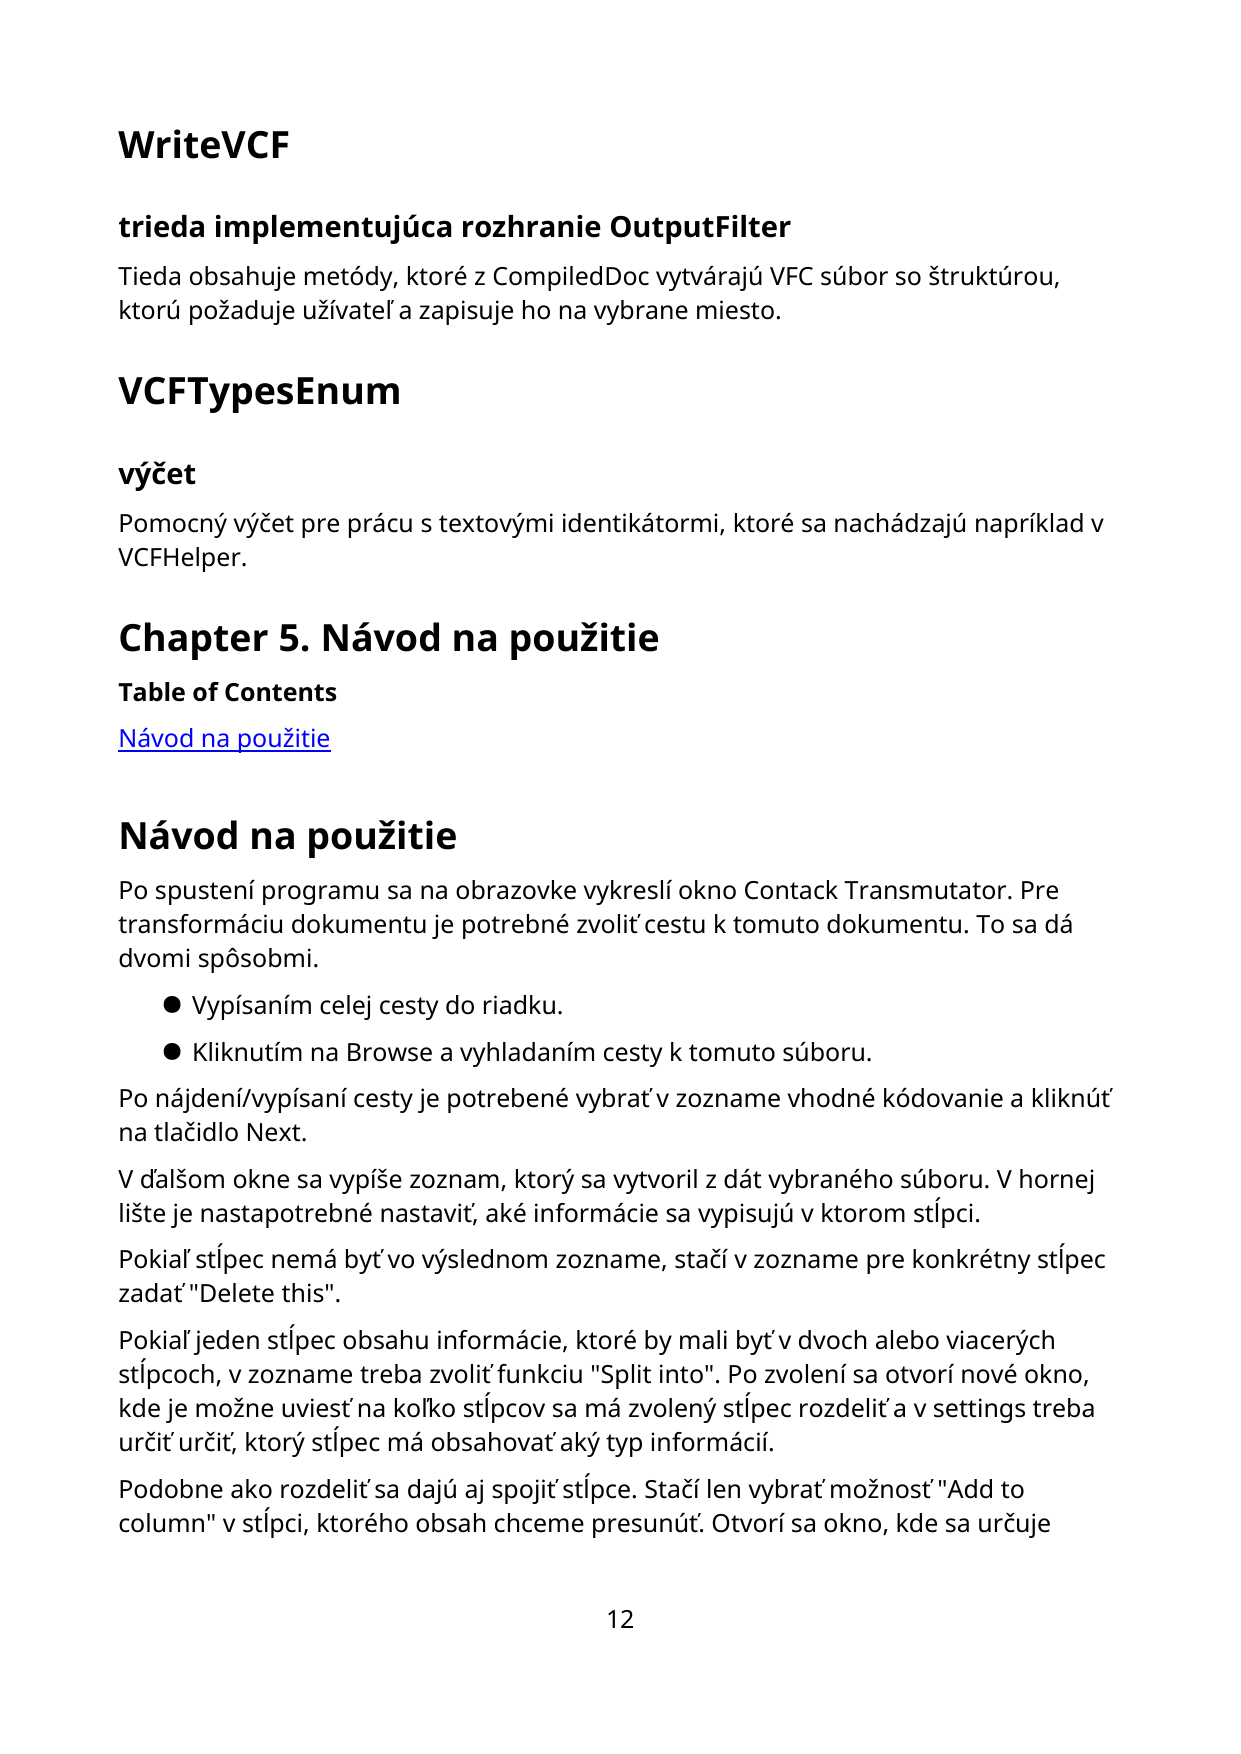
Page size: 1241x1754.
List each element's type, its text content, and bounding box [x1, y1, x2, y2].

text Po nájdení/vypísaní cesty je potrebené vybrať v zozname vhodné kódovanie a kliknúť na tlačidlo Next. [118, 1081, 1122, 1149]
text Tieda obsahuje metódy, ktoré z CompiledDoc vytvárajú VFC súbor so štruktúrou, ktorú požaduje užívateľ a zapisuje ho na vybrane miesto. [118, 259, 1122, 327]
text Pomocný výčet pre prácu s textovými identikátormi, ktoré sa nachádzajú napríklad v VCFHelper. [118, 505, 1122, 573]
text Pokiaľ jeden stĺpec obsahu informácie, ktoré by mali byť v dvoch alebo viacerých stĺpcoch, v zozname treba zvoliť funkciu "Split into". Po zvolení sa otvorí nové okno, kde je možne uviesť na koľko stĺpcov sa má zvolený stĺpec rozdeliť a v settings treba určiť určiť, ktorý stĺpec má obsahovať aký typ informácií. [118, 1323, 1122, 1459]
subtitle WriteVCF [118, 118, 1122, 169]
list Kliknutím na Browse a vyhladaním cesty k tomuto súboru. [162, 1034, 1122, 1068]
subtitle trieda implementujúca rozhranie OutputFilter [118, 207, 1122, 246]
subtitle výčet [118, 453, 1122, 493]
text Table of Contents [118, 674, 1122, 708]
text Podobne ako rozdeliť sa dajú aj spojiť stĺpce. Stačí len vybrať možnosť "Add to column" v stĺpci, ktorého obsah chceme presunúť. Otvorí sa okno, kde sa určuje [118, 1471, 1122, 1539]
subtitle Chapter 5. Návod na použitie [118, 611, 1122, 662]
subtitle Návod na použitie [118, 721, 1122, 755]
subtitle Návod na použitie [118, 809, 1122, 861]
text Po spustení programu sa na obrazovke vykreslí okno Contack Transmutator. Pre transformáciu dokumentu je potrebné zvoliť cestu k tomuto dokumentu. To sa dá dvomi spôsobmi. [118, 873, 1122, 975]
subtitle VCFTypesEnum [118, 364, 1122, 416]
text Pokiaľ stĺpec nemá byť vo výslednom zozname, stačí v zozname pre konkrétny stĺpec zadať "Delete this". [118, 1242, 1122, 1310]
text V ďalšom okne sa vypíše zoznam, ktorý sa vytvoril z dát vybraného súboru. V hornej lište je nastapotrebné nastaviť, aké informácie sa vypisujú v ktorom stĺpci. [118, 1161, 1122, 1229]
list Vypísaním celej cesty do riadku. [162, 988, 1122, 1022]
